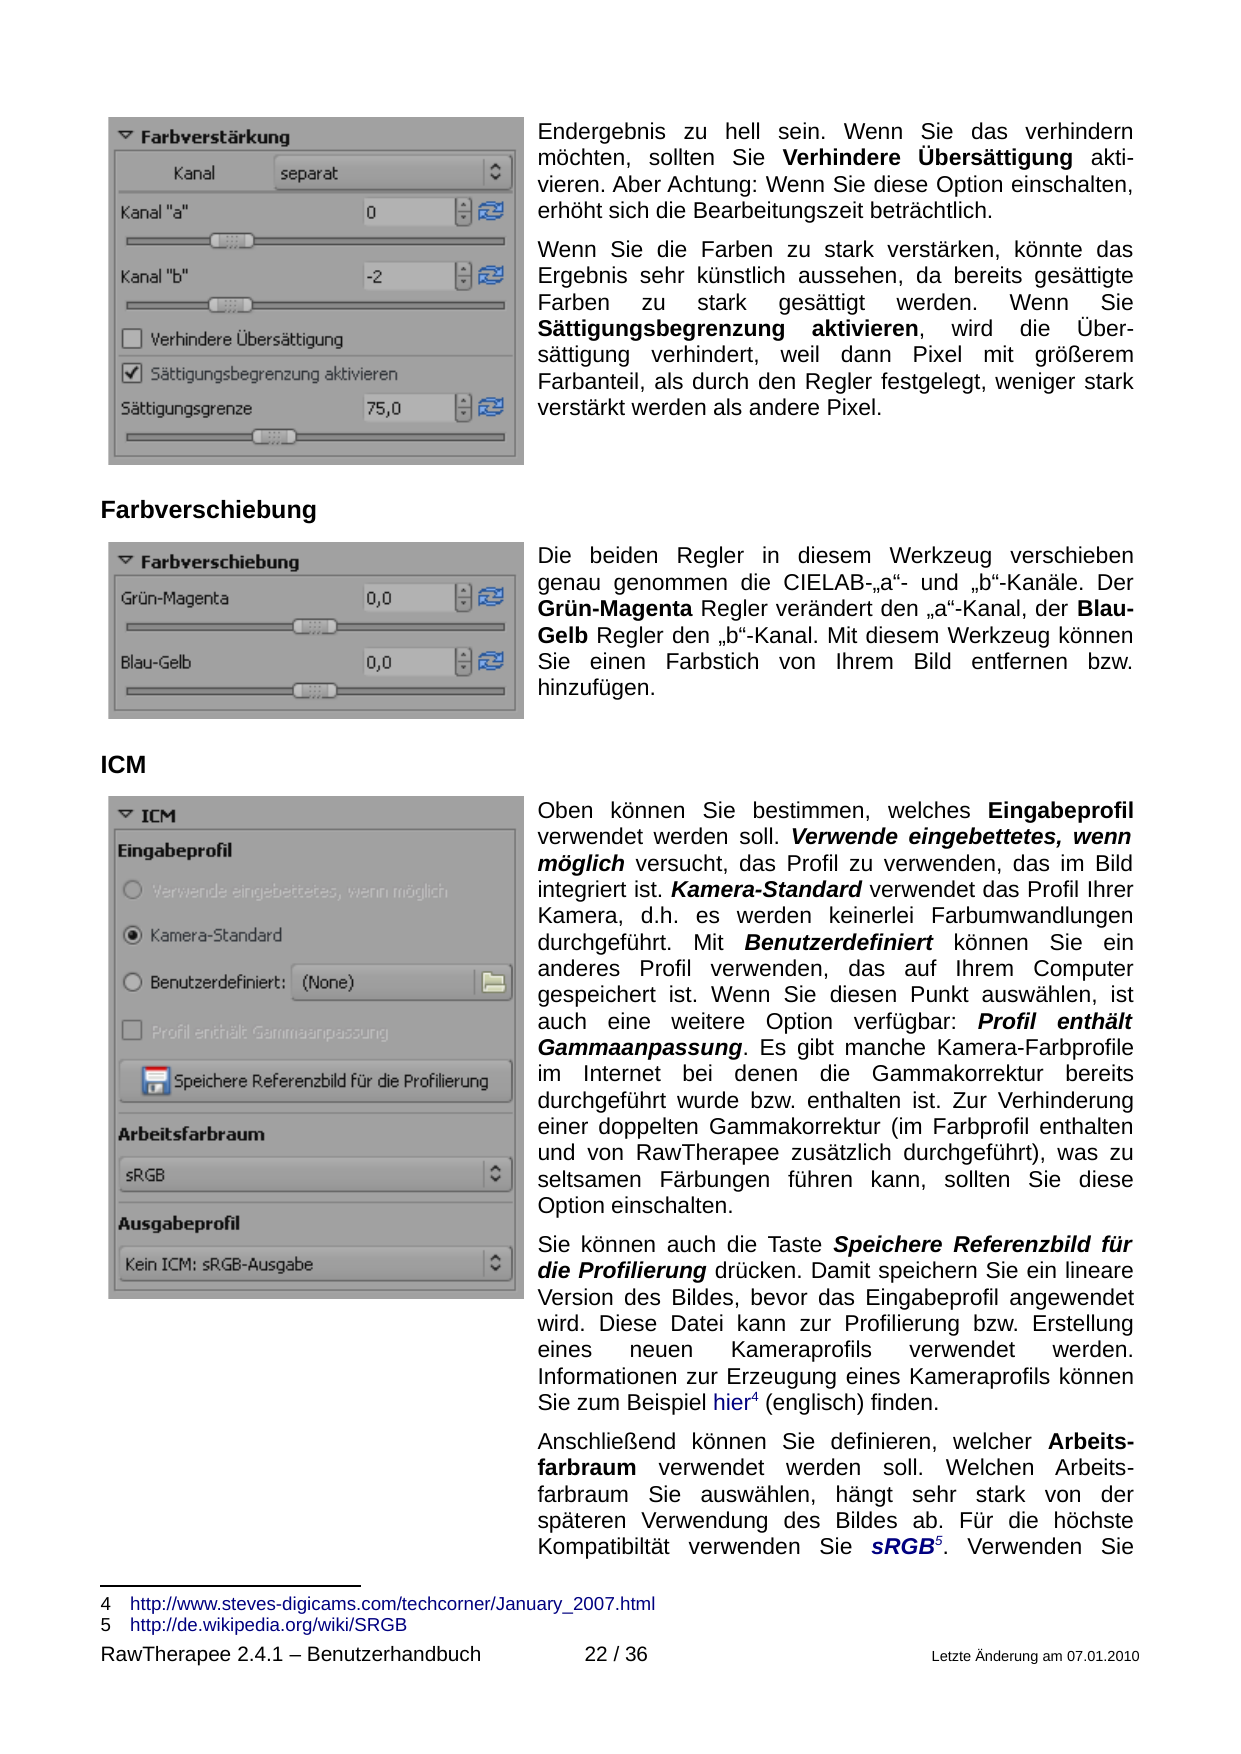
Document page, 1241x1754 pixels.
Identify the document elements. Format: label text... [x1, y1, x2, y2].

table_header [100, 791, 531, 1565]
table_header Oben können Sie bestimmen, welches Eingabeprofil verwendet werden soll. Verwende eingebettetes, wenn möglich versucht, das Profil zu verwenden, das im Bild integriert ist. Kamera-Standard verwendet das Profil Ihrer Kamera, d.h. es werden keinerlei Farbumwandlungen durchgeführt. Mit Benutzerdefiniert können Sie ein anderes Profil verwenden, das auf Ihrem Computer gespeichert ist. Wenn Sie diesen Punkt auswählen, ist auch eine weitere Option verfügbar: Profil enthält Gammaanpassung. Es gibt manche Kamera-Farbprofile im Internet bei denen die Gammakorrektur bereits durchgeführt wurde bzw. enthalten ist. Zur Verhinderung einer doppelten Gammakorrektur (im Farbprofil enthalten und von RawTherapee zusätzlich durchgeführt), was zu seltsamen Färbungen führen kann, sollten Sie diese Option einschalten. Sie können auch die Taste Speichere Referenzbild für die Profilierung drücken. Damit speichern Sie ein lineare Version des Bildes, bevor das Eingabeprofil angewendet wird. Diese Datei kann zur Profilierung bzw. Erstellung eines neuen Kameraprofils verwendet werden. Informationen zur Erzeugung eines Kameraprofils können Sie zum Beispiel hier (englisch) finden. Anschließend können Sie definieren, welcher Arbeits­farbraum verwendet werden soll. Welchen Arbeits­farbraum Sie auswählen, hängt sehr stark von der späteren Verwendung des Bildes ab. Für die höchste Kompatibiltät verwenden Sie sRGB. Verwenden Sie [531, 791, 1140, 1565]
picture [108, 117, 524, 465]
picture [108, 542, 524, 719]
subtitle ICM [100, 750, 1140, 778]
picture [108, 796, 524, 1299]
table_header [100, 112, 531, 471]
table_header Die beiden Regler in diesem Werkzeug verschieben genau genommen die CIELAB-„a“- und „b“-Kanäle. Der Grün-Magenta Regler verändert den „a“-Kanal, der Blau-Gelb Regler den „b“-Kanal. Mit diesem Werkzeug können Sie einen Farbstich von Ihrem Bild entfernen bzw. hinzufügen. [531, 537, 1140, 725]
table_header Endergebnis zu hell sein. Wenn Sie das verhindern möchten, sollten Sie Verhindere Übersättigung akti­vieren. Aber Achtung: Wenn Sie diese Option einschalten, erhöht sich die Bearbeitungszeit beträchtlich. Wenn Sie die Farben zu stark verstärken, könnte das Ergebnis sehr künstlich aussehen, da bereits gesättigte Farben zu stark gesättigt werden. Wenn Sie Sättigungsbegrenzung aktivieren, wird die Über­sättigung verhindert, weil dann Pixel mit größerem Farbanteil, als durch den Regler festgelegt, weniger stark verstärkt werden als andere Pixel. [531, 112, 1140, 471]
subtitle Farbverschiebung [100, 496, 1140, 524]
table_header [100, 537, 531, 725]
